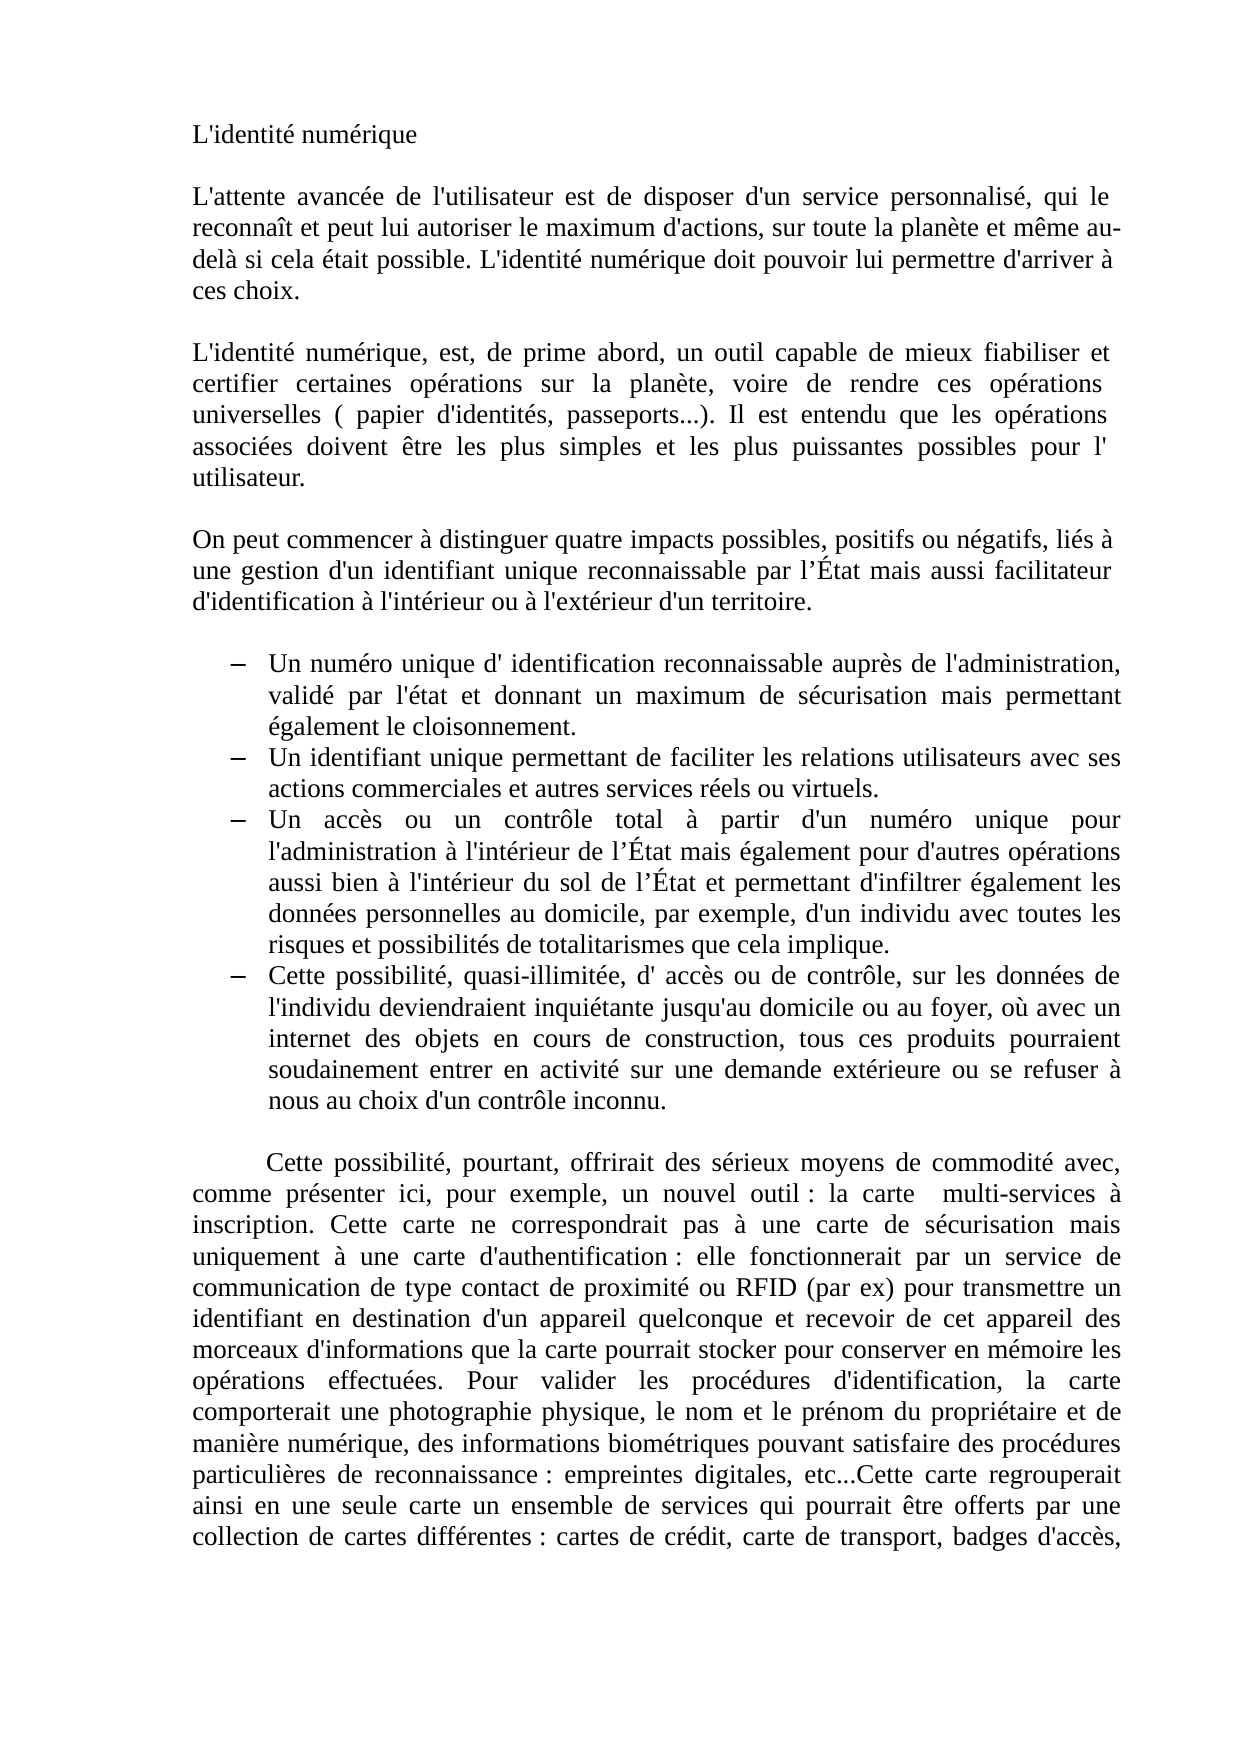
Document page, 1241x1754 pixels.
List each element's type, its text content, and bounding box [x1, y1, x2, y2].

text L'identité numérique, est, de prime abord, un outil capable de mieux fiabiliser et certifier certaines opérations sur la planète, voire de rendre ces opérations universelles ( papier d'identités, passeports...). Il est entendu que les opérations associées doivent être les plus simples et les plus puissantes possibles pour l' utilisateur. [118, 336, 1122, 492]
text On peut commencer à distinguer quatre impacts possibles, positifs ou négatifs, liés à une gestion d'un identifiant unique reconnaissable par l’État mais aussi facilitateur d'identification à l'intérieur ou à l'extérieur d'un territoire. [118, 523, 1122, 616]
list Un identifiant unique permettant de faciliter les relations utilisateurs avec ses actions commerciales et autres services réels ou virtuels. [231, 741, 1122, 803]
text Cette possibilité, pourtant, offrirait des sérieux moyens de commodité avec, comme présenter ici, pour exemple, un nouvel outil : la carte multi-services à inscription. Cette carte ne correspondrait pas à une carte de sécurisation mais uniquement à une carte d'authentification : elle fonctionnerait par un service de communication de type contact de proximité ou RFID (par ex) pour transmettre un identifiant en destination d'un appareil quelconque et recevoir de cet appareil des morceaux d'informations que la carte pourrait stocker pour conserver en mémoire les opérations effectuées. Pour valider les procédures d'identification, la carte comporterait une photographie physique, le nom et le prénom du propriétaire et de manière numérique, des informations biométriques pouvant satisfaire des procédures particulières de reconnaissance : empreintes digitales, etc...Cette carte regrouperait ainsi en une seule carte un ensemble de services qui pourrait être offerts par une collection de cartes différentes : cartes de crédit, carte de transport, badges d'accès, [192, 1146, 1122, 1551]
list Cette possibilité, quasi-illimitée, d' accès ou de contrôle, sur les données de l'individu deviendraient inquiétante jusqu'au domicile ou au foyer, où avec un internet des objets en cours de construction, tous ces produits pourraient soudainement entrer en activité sur une demande extérieure ou se refuser à nous au choix d'un contrôle inconnu. [231, 959, 1122, 1115]
text L'attente avancée de l'utilisateur est de disposer d'un service personnalisé, qui le reconnaît et peut lui autoriser le maximum d'actions, sur toute la planète et même au- delà si cela était possible. L'identité numérique doit pouvoir lui permettre d'arriver à ces choix. [118, 180, 1122, 305]
list Un accès ou un contrôle total à partir d'un numéro unique pour l'administration à l'intérieur de l’État mais également pour d'autres opérations aussi bien à l'intérieur du sol de l’État et permettant d'infiltrer également les données personnelles au domicile, par exemple, d'un individu avec toutes les risques et possibilités de totalitarismes que cela implique. [231, 803, 1122, 959]
text L'identité numérique [118, 118, 1122, 149]
list Un numéro unique d' identification reconnaissable auprès de l'administration, validé par l'état et donnant un maximum de sécurisation mais permettant également le cloisonnement. [231, 648, 1122, 741]
